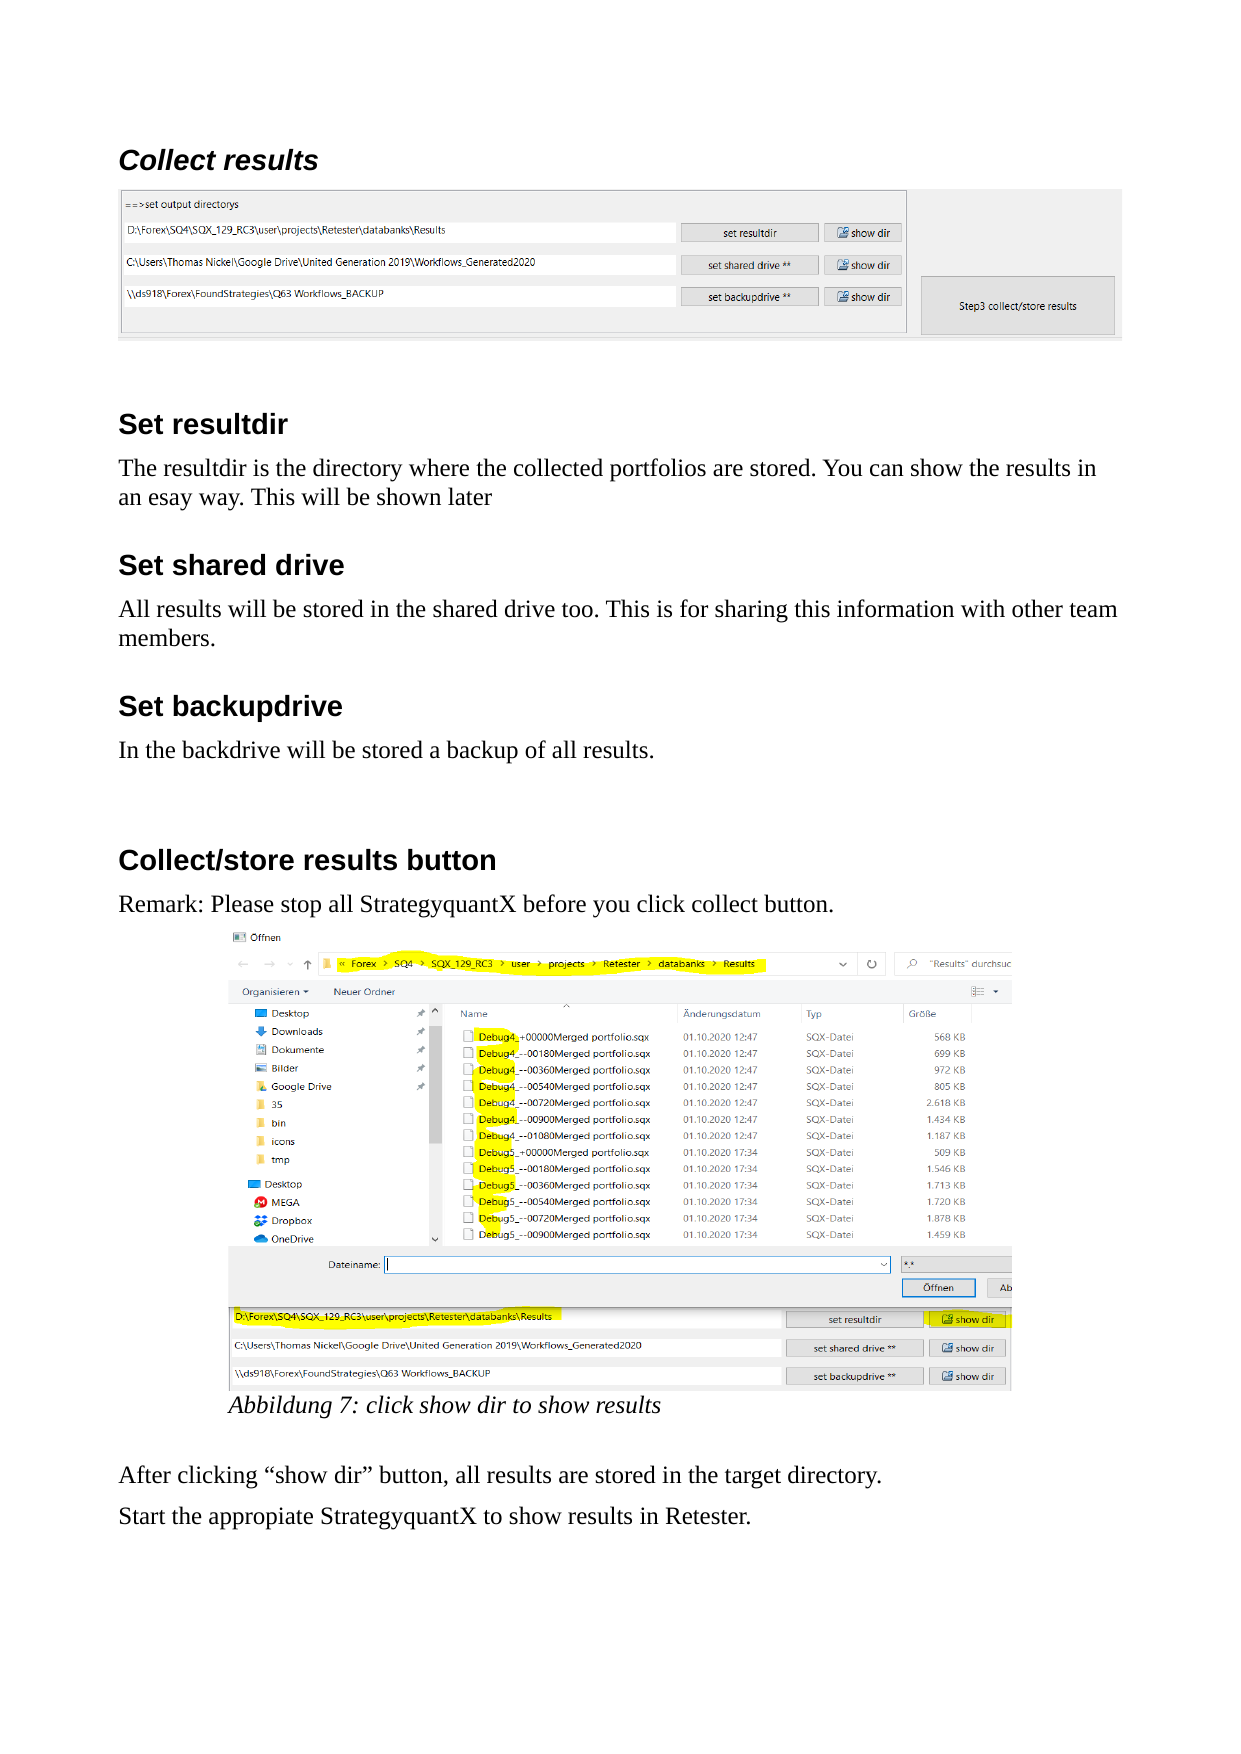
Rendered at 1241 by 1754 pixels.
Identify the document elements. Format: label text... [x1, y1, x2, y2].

picture [228, 930, 1013, 1391]
picture [118, 189, 1123, 341]
subtitle Set resultdir [118, 407, 1122, 441]
subtitle Collect/store results button [118, 843, 1122, 876]
text Remark: Please stop all StrategyquantX before you click collect button. [118, 889, 1122, 917]
text Start the appropiate StrategyquantX to show results in Retester. [118, 1501, 1122, 1530]
text In the backdrive will be stored a backup of all results. [118, 735, 1122, 764]
subtitle Set shared drive [118, 548, 1122, 582]
subtitle Set backupdrive [118, 689, 1122, 723]
text After clicking “show dir” button, all results are stored in the target directory. [118, 1460, 1122, 1489]
text The resultdir is the directory where the collected portfolios are stored. You can show the results in an esay way. This will be shown later [118, 453, 1122, 511]
text All results will be stored in the shared drive too. This is for sharing this information with other team members. [118, 594, 1122, 652]
subtitle Collect results [118, 143, 1122, 177]
text Abbildung 7: click show dir to show results [228, 1391, 1012, 1419]
